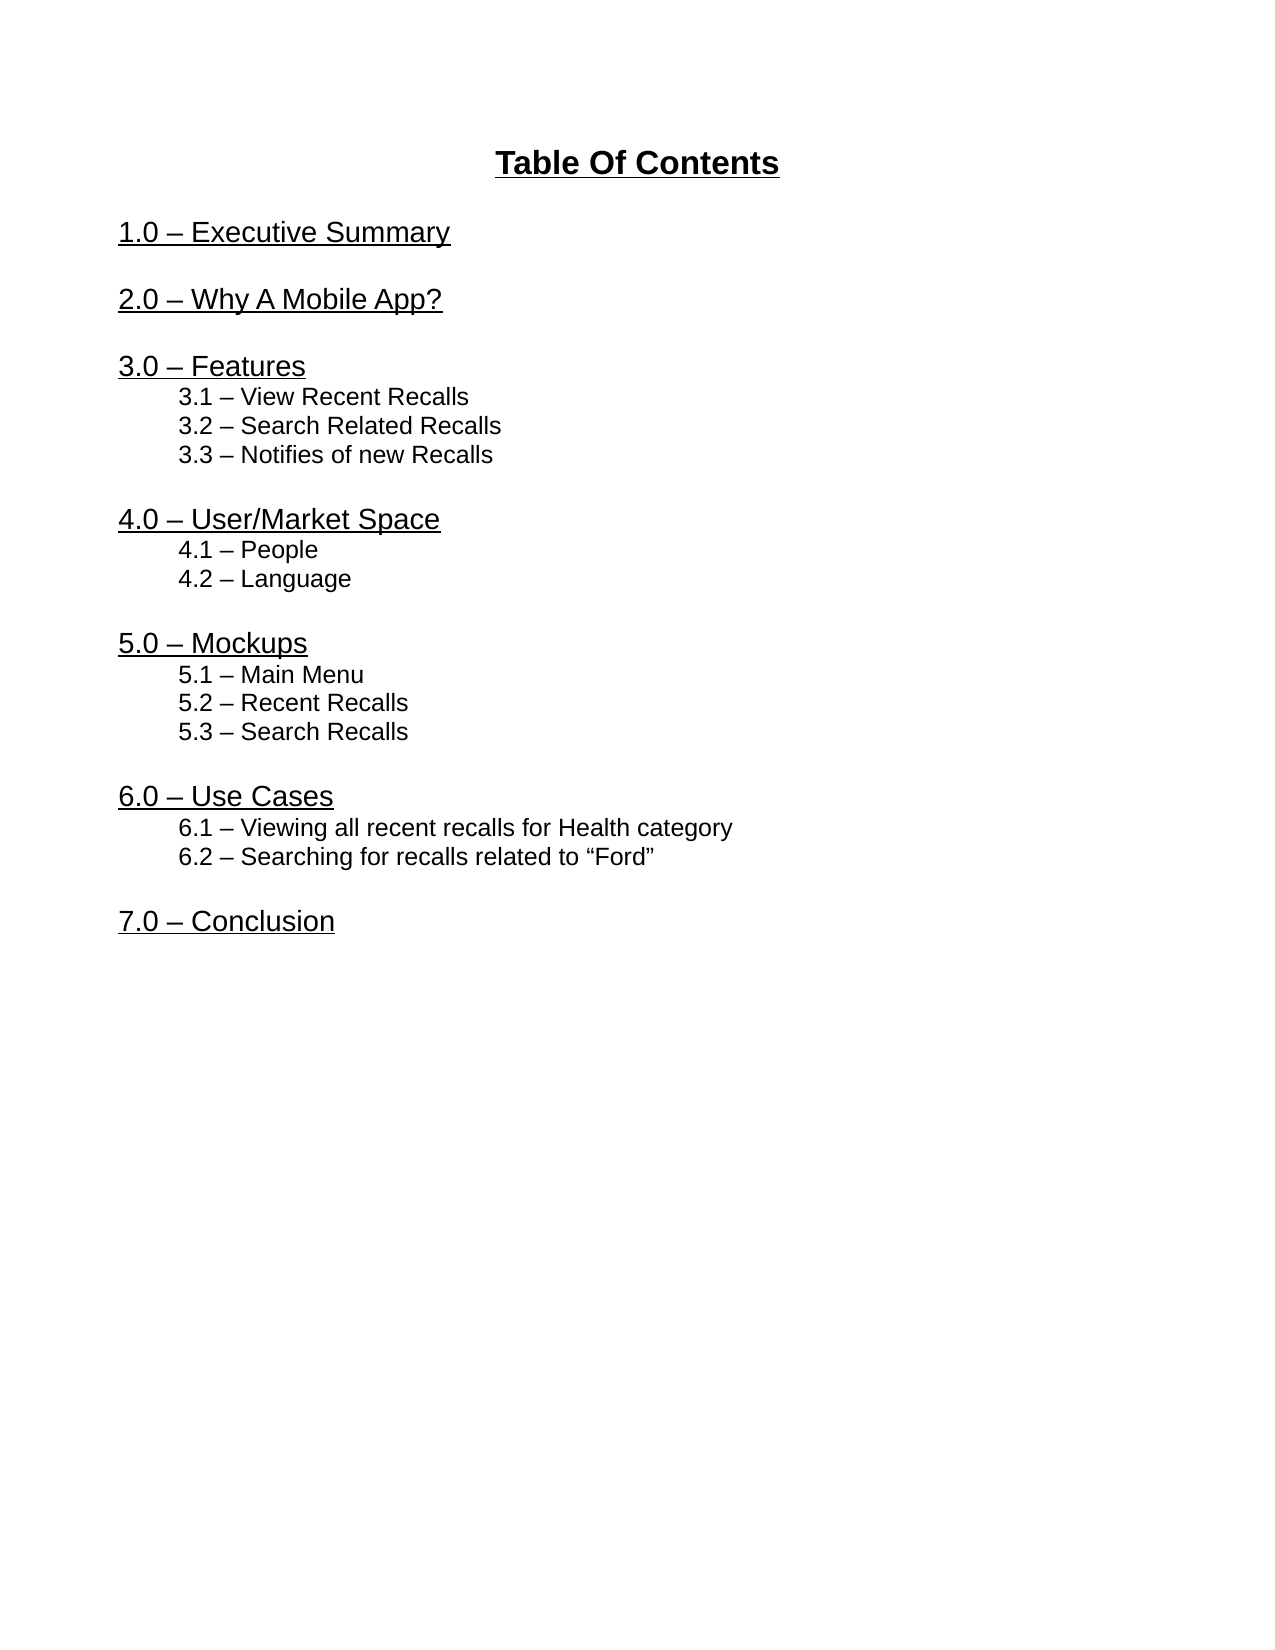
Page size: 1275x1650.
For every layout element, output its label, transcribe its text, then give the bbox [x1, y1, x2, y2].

subtitle 4.0 – User/Market Space 4.1 – People 4.2 – Language [118, 502, 1157, 593]
subtitle Table Of Contents [118, 143, 1157, 182]
subtitle 7.0 – Conclusion [118, 904, 1157, 937]
subtitle 2.0 – Why A Mobile App? [118, 282, 1157, 315]
subtitle 6.0 – Use Cases 6.1 – Viewing all recent recalls for Health category 6.2 – Searching for recalls related to “Ford” [118, 779, 1157, 870]
subtitle 1.0 – Executive Summary [118, 215, 1157, 248]
subtitle 3.0 – Features 3.1 – View Recent Recalls 3.2 – Search Related Recalls 3.3 – Notifies of new Recalls [118, 349, 1157, 468]
subtitle 5.0 – Mockups 5.1 – Main Menu 5.2 – Recent Recalls 5.3 – Search Recalls [118, 626, 1157, 746]
